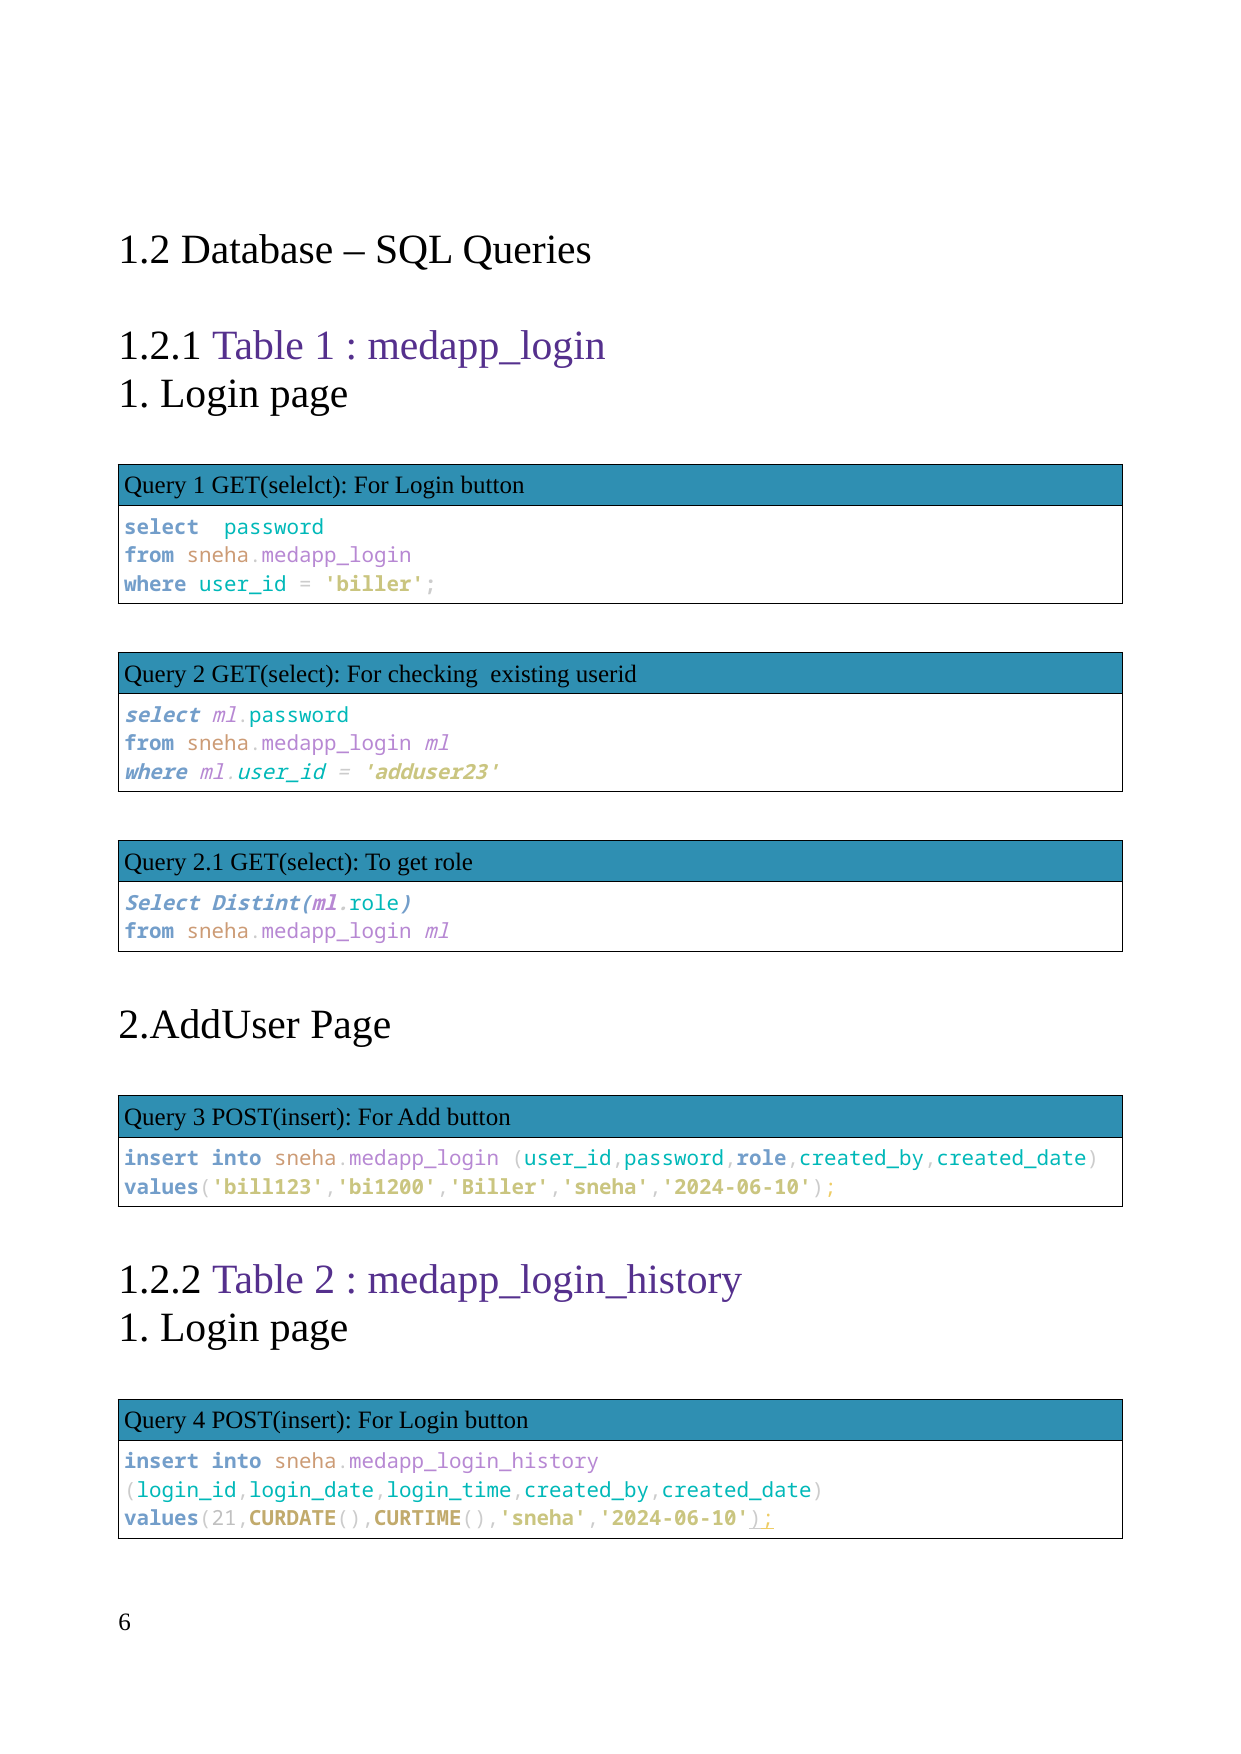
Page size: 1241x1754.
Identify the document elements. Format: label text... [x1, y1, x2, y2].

table_header Query 2 GET(select): For checking existing userid [119, 653, 1122, 693]
table_cell select password from sneha.medapp_login where user_id = 'biller'; [119, 506, 1122, 603]
table_header Query 4 POST(insert): For Login button [119, 1400, 1122, 1440]
text 2.AddUser Page [118, 999, 1122, 1047]
table_header Query 1 GET(selelct): For Login button [119, 465, 1122, 505]
table_header Query 2.1 GET(select): To get role [119, 841, 1122, 881]
table_cell insert into sneha.medapp_login_history (login_id,login_date,login_time,created_by,created_date) values(21,CURDATE(),CURTIME(),'sneha','2024-06-10'); [119, 1441, 1122, 1538]
table_cell Select Distint(ml.role) from sneha.medapp_login ml [119, 882, 1122, 951]
text 1.2.2 Table 2 : medapp_login_history [118, 1255, 1122, 1303]
text 1.2 Database – SQL Queries [118, 224, 1122, 272]
table_cell insert into sneha.medapp_login (user_id,password,role,created_by,created_date) values('bill123','bi1200','Biller','sneha','2024-06-10'); [119, 1138, 1122, 1206]
text 1.2.1 Table 1 : medapp_login [118, 320, 1122, 368]
text 1. Login page [118, 1303, 1122, 1351]
table_header Query 3 POST(insert): For Add button [119, 1096, 1122, 1137]
table_cell select ml.password from sneha.medapp_login ml where ml.user_id = 'adduser23' [119, 694, 1122, 791]
text 1. Login page [118, 368, 1122, 416]
